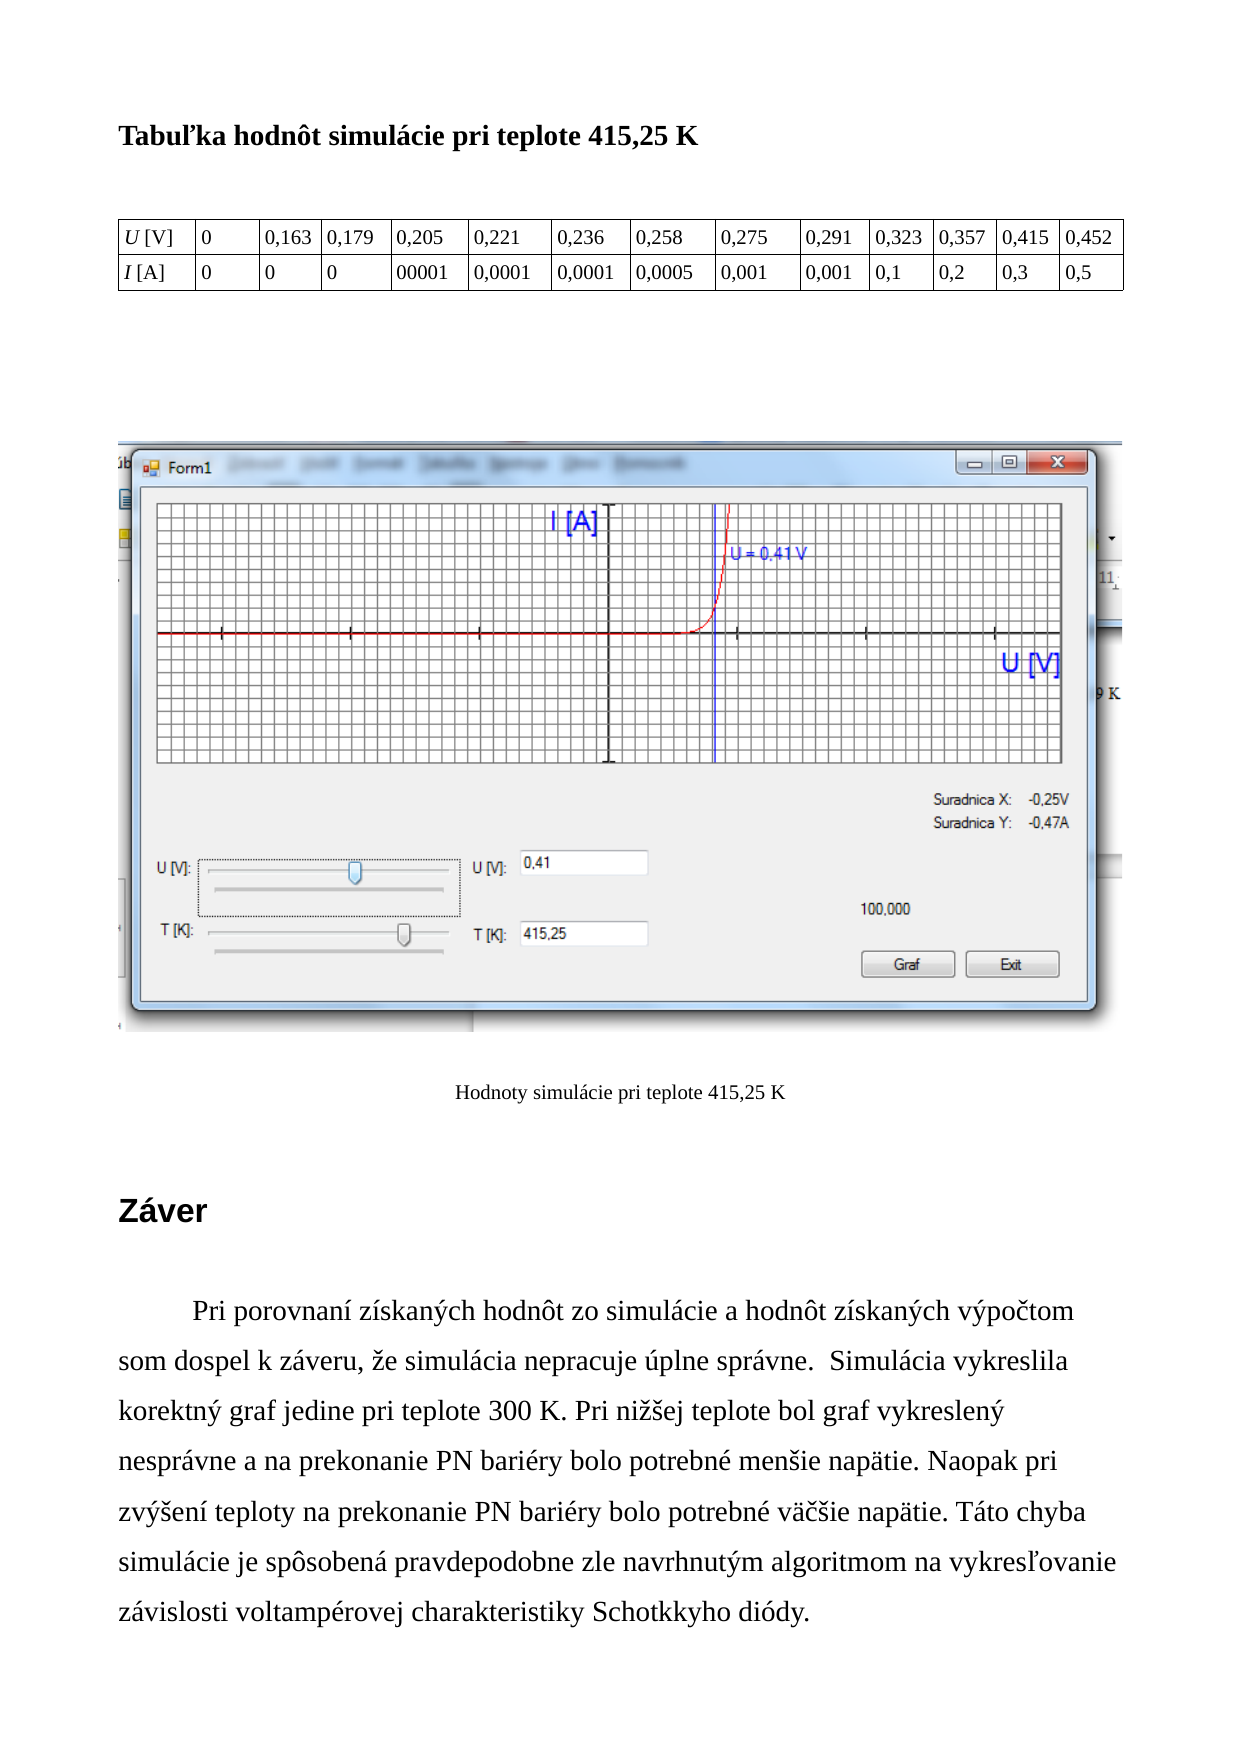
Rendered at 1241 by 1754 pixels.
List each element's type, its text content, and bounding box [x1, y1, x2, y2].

table_header 0,275 [716, 220, 800, 254]
table_header 0,357 [934, 220, 996, 254]
table_cell 0,001 [801, 255, 869, 290]
table_header 0,221 [469, 220, 551, 254]
table_header U [V] [119, 220, 195, 254]
table_cell 0,2 [934, 255, 996, 290]
table_header 0,258 [631, 220, 715, 254]
table_cell 00001 [392, 255, 468, 290]
table_cell 0 [260, 255, 321, 290]
table_header 0,323 [870, 220, 933, 254]
table_cell 0,001 [716, 255, 800, 290]
table_header 0,291 [801, 220, 869, 254]
table_cell 0,0001 [552, 255, 630, 290]
table_header 0,236 [552, 220, 630, 254]
table_cell 0,1 [870, 255, 933, 290]
table_header 0,163 [260, 220, 321, 254]
table_header 0,179 [322, 220, 391, 254]
table_header 0,452 [1060, 220, 1123, 254]
subtitle Záver [118, 1191, 1122, 1230]
table_cell 0 [322, 255, 391, 290]
table_cell 0,3 [997, 255, 1059, 290]
picture [118, 441, 1123, 1032]
table_header 0,205 [392, 220, 468, 254]
table_cell 0 [196, 255, 259, 290]
text Tabuľka hodnôt simulácie pri teplote 415,25 K [118, 118, 1122, 152]
table_cell 0,0005 [631, 255, 715, 290]
table_header 0,415 [997, 220, 1059, 254]
table_cell I [A] [119, 255, 195, 290]
table_header 0 [196, 220, 259, 254]
text Hodnoty simulácie pri teplote 415,25 K [118, 1080, 1122, 1104]
text Pri porovnaní získaných hodnôt zo simulácie a hodnôt získaných výpočtom som dospel k záveru, že simulácia nepracuje úplne správne. Simulácia vykreslila korektný graf jedine pri teplote 300 K. Pri nižšej teplote bol graf vykreslený nesprávne a na prekonanie PN bariéry bolo potrebné menšie napätie. Naopak pri zvýšení teploty na prekonanie PN bariéry bolo potrebné väčšie napätie. Táto chyba simulácie je spôsobená pravdepodobne zle navrhnutým algoritmom na vykresľovanie závislosti voltampérovej charakteristiky Schotkkyho diódy. [118, 1293, 1122, 1628]
table_cell 0,5 [1060, 255, 1123, 290]
table_cell 0,0001 [469, 255, 551, 290]
